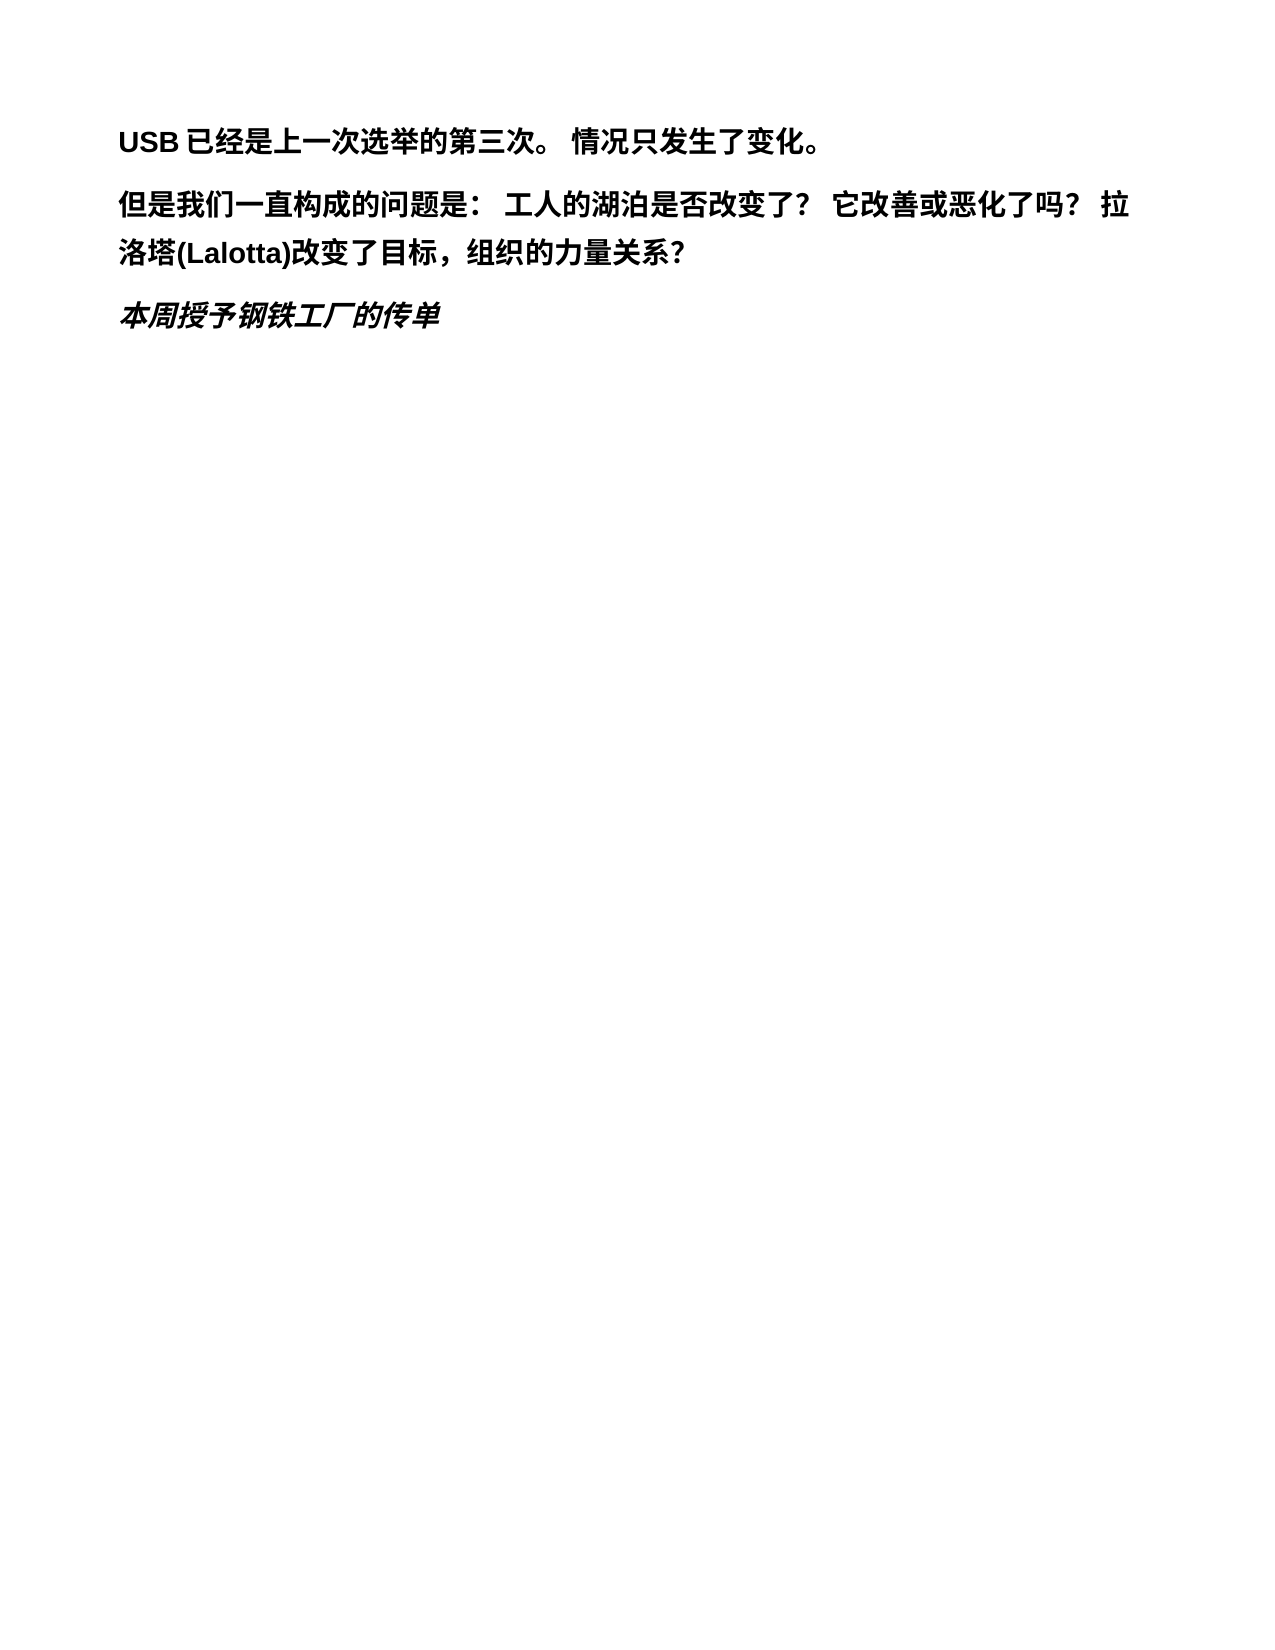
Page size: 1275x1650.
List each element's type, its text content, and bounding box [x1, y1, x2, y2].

text 但是我们一直构成的问题是： 工人的湖泊是否改变了？ 它改善或恶化了吗？ 拉洛塔(Lalotta)改变了目标，组织的力量关系？ [118, 181, 1157, 272]
text USB已经是上一次选举的第三次。 情况只发生了变化。 [118, 118, 1157, 160]
text 本周授予钢铁工厂的传单 [118, 293, 1157, 335]
